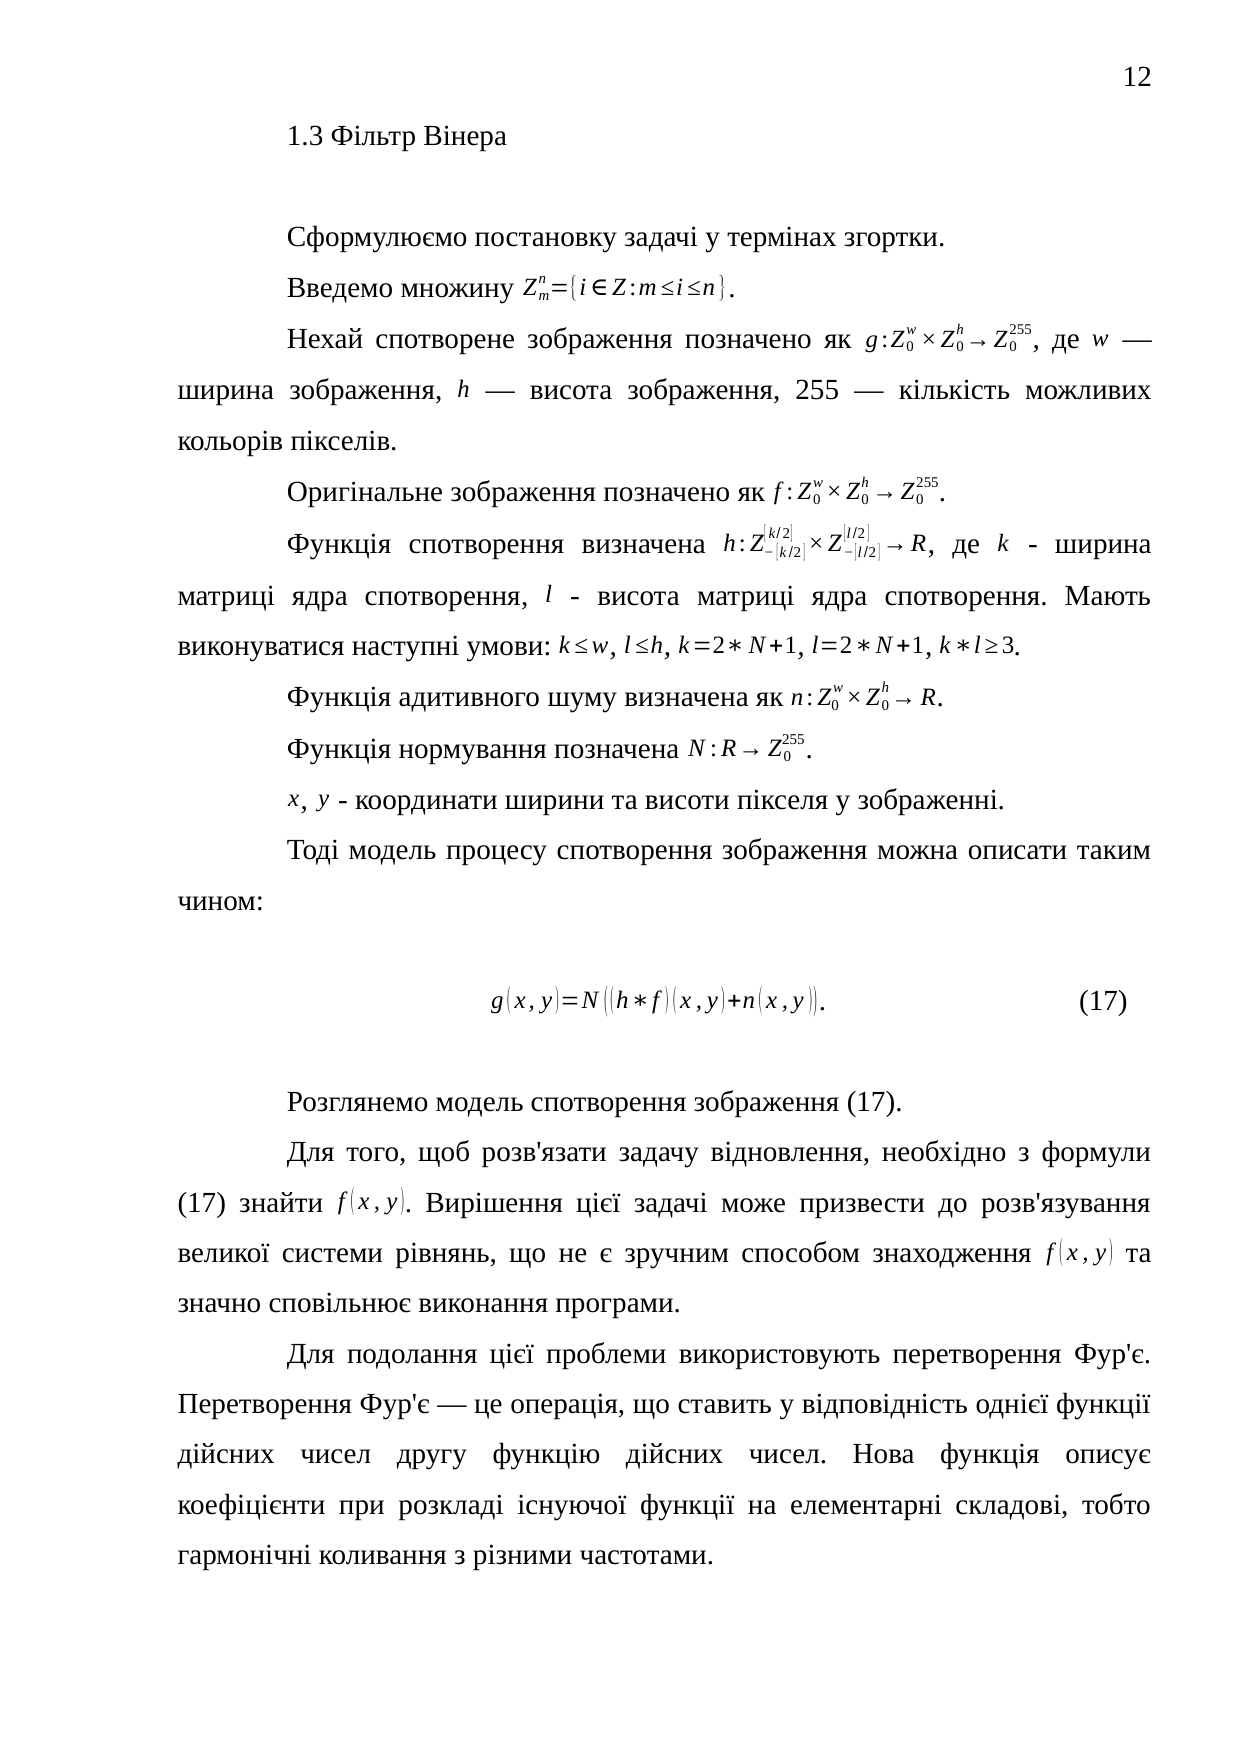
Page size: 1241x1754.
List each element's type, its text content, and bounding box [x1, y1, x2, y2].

text Для того, щоб розв'язати задачу відновлення, необхідно з формули (17) знайти . Вирішення цієї задачі може призвести до розв'язування великої системи рівнянь, що не є зручним способом знаходження та значно сповільнює виконання програми. [177, 1134, 1152, 1319]
text Введемо множину . [177, 269, 1152, 304]
text Функція адитивного шуму визначена як . [177, 679, 1152, 714]
text Для подолання цієї проблеми використовують перетворення Фур'є. Перетворення Фур'є — це операція, що ставить у відповідність однієї функції дійсних чисел другу функцію дійсних чисел. Нова функція описує коефіцієнти при розкладі існуючої функції на елементарні складові, тобто гармонічні коливання з різними частотами. [177, 1336, 1152, 1571]
text Оригінальне зображення позначено як . [177, 473, 1152, 508]
text Нехай спотворене зображення позначено як , де — ширина зображення, — висота зображення, 255 — кількість можливих кольорів пікселів. [177, 321, 1152, 456]
text Функція нормування позначена . [177, 730, 1152, 765]
text Тоді модель процесу спотворення зображення можна описати таким чином: [177, 832, 1152, 916]
text , - координати ширини та висоти пікселя у зображенні. [177, 782, 1152, 816]
text Сформулюємо постановку задачі у термінах згортки. [177, 219, 1152, 252]
text 1.3 Фільтр Вінера [177, 118, 1152, 152]
text Функція спотворення визначена , де - ширина матриці ядра спотворення, - висота матриці ядра спотворення. Мають виконуватися наступні умови: , , , , . [177, 525, 1152, 662]
table_header . [177, 983, 1068, 1034]
text Розглянемо модель спотворення зображення (17). [177, 1084, 1152, 1118]
table_header (17) [1068, 983, 1162, 1034]
